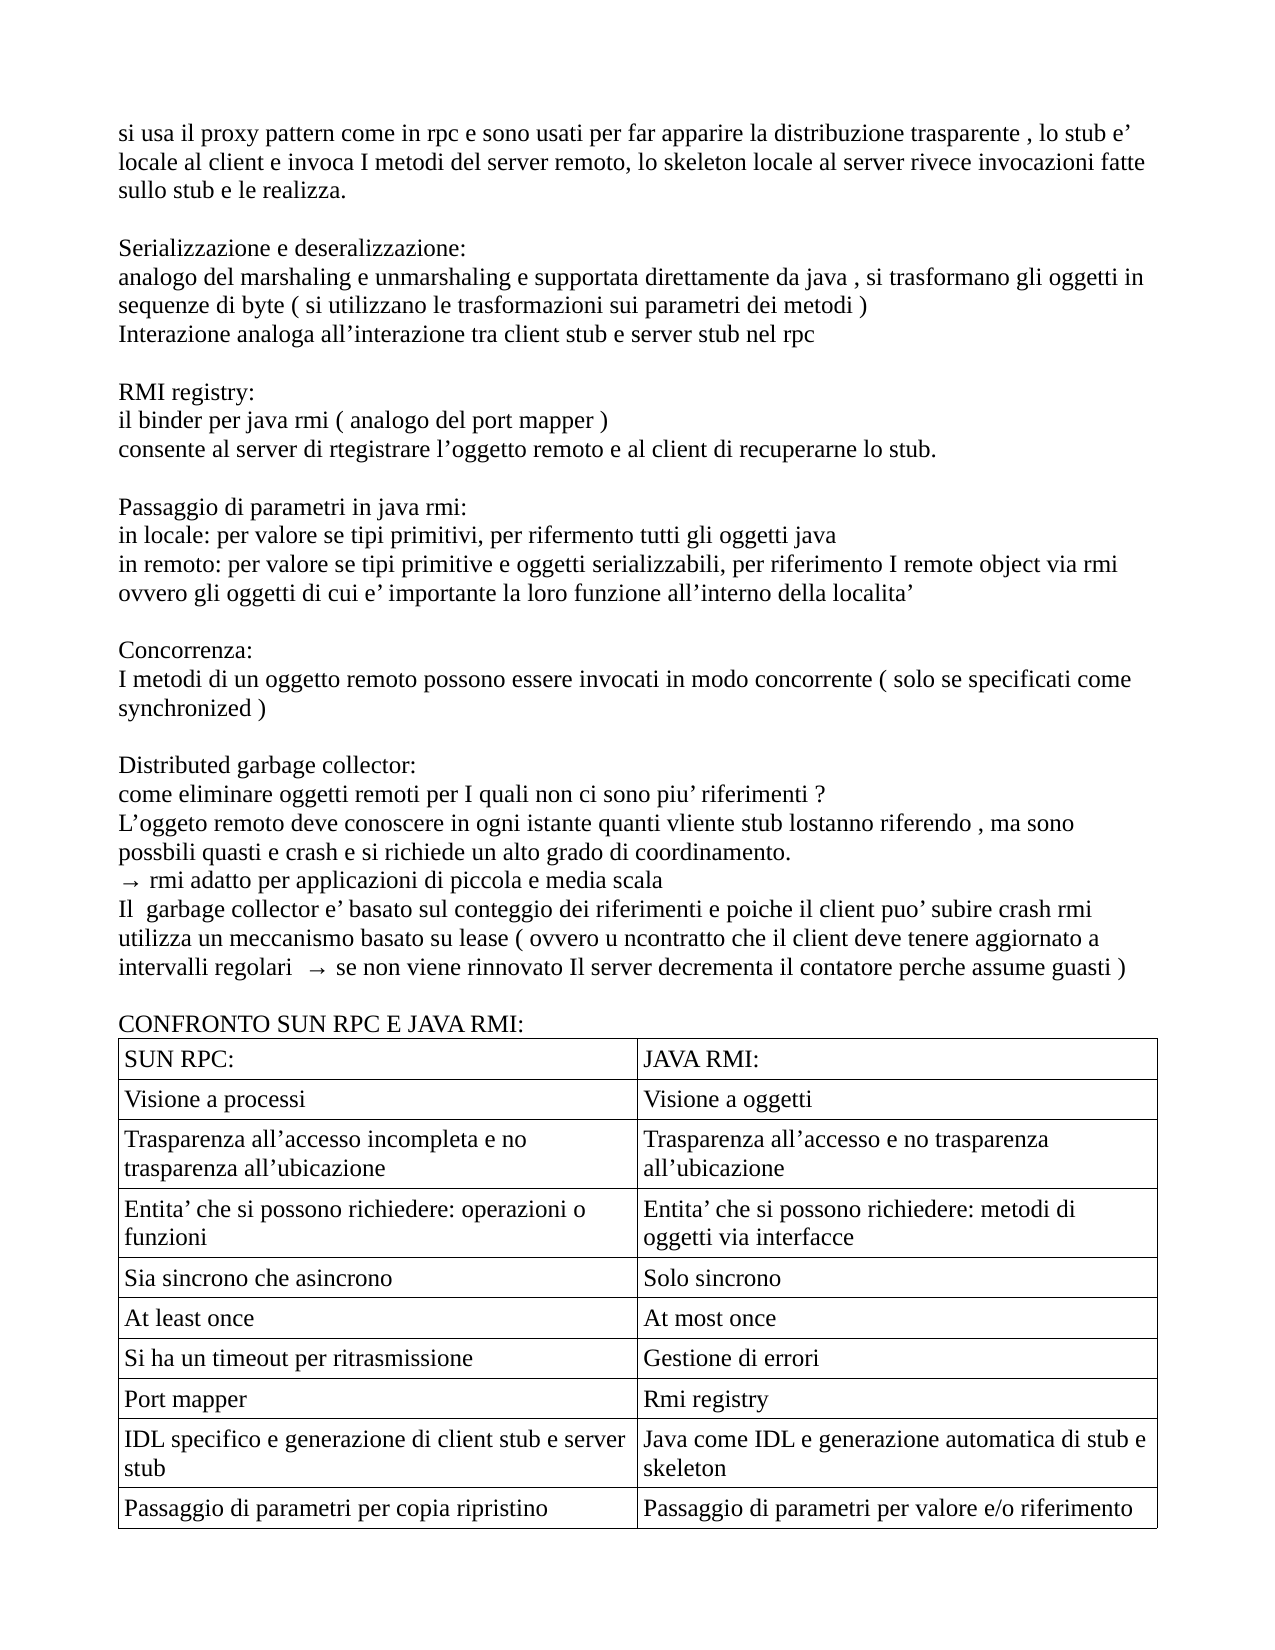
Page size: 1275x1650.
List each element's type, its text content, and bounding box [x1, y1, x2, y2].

text il binder per java rmi ( analogo del port mapper ) [118, 406, 1157, 434]
table_cell Java come IDL e generazione automatica di stub e skeleton [638, 1419, 1157, 1487]
text L’oggeto remoto deve conoscere in ogni istante quanti vliente stub lostanno riferendo , ma sono possbili quasti e crash e si richiede un alto grado di coordinamento. [118, 808, 1157, 866]
table_cell Passaggio di parametri per copia ripristino [119, 1488, 637, 1527]
text consente al server di rtegistrare l’oggetto remoto e al client di recuperarne lo stub. [118, 434, 1157, 463]
table_header SUN RPC: [119, 1039, 637, 1078]
table_header JAVA RMI: [638, 1039, 1157, 1078]
table_cell At most once [638, 1298, 1157, 1337]
text Concorrenza: [118, 636, 1157, 664]
table_cell Trasparenza all’accesso incompleta e no trasparenza all’ubicazione [119, 1120, 637, 1188]
table_cell Entita’ che si possono richiedere: metodi di oggetti via interfacce [638, 1189, 1157, 1257]
table_cell Solo sincrono [638, 1258, 1157, 1297]
table_cell Entita’ che si possono richiedere: operazioni o funzioni [119, 1189, 637, 1257]
table_cell Passaggio di parametri per valore e/o riferimento [638, 1488, 1157, 1527]
text analogo del marshaling e unmarshaling e supportata direttamente da java , si trasformano gli oggetti in sequenze di byte ( si utilizzano le trasformazioni sui parametri dei metodi ) [118, 262, 1157, 319]
table_cell Port mapper [119, 1379, 637, 1418]
text → rmi adatto per applicazioni di piccola e media scala [118, 866, 1157, 894]
table_cell At least once [119, 1298, 637, 1337]
text Passaggio di parametri in java rmi: [118, 492, 1157, 521]
text in remoto: per valore se tipi primitive e oggetti serializzabili, per riferimento I remote object via rmi ovvero gli oggetti di cui e’ importante la loro funzione all’interno della localita’ [118, 549, 1157, 607]
table_cell Sia sincrono che asincrono [119, 1258, 637, 1297]
text in locale: per valore se tipi primitivi, per rifermento tutti gli oggetti java [118, 521, 1157, 549]
table_cell Visione a processi [119, 1080, 637, 1119]
text RMI registry: [118, 377, 1157, 406]
table_cell Gestione di errori [638, 1339, 1157, 1378]
table_cell IDL specifico e generazione di client stub e server stub [119, 1419, 637, 1487]
text Serializzazione e deseralizzazione: [118, 233, 1157, 262]
table_cell Visione a oggetti [638, 1080, 1157, 1119]
text Distributed garbage collector: [118, 751, 1157, 779]
text CONFRONTO SUN RPC E JAVA RMI: [118, 1009, 1157, 1038]
table_cell Rmi registry [638, 1379, 1157, 1418]
table_cell Trasparenza all’accesso e no trasparenza all’ubicazione [638, 1120, 1157, 1188]
text si usa il proxy pattern come in rpc e sono usati per far apparire la distribuzione trasparente , lo stub e’ locale al client e invoca I metodi del server remoto, lo skeleton locale al server rivece invocazioni fatte sullo stub e le realizza. [118, 118, 1157, 204]
text I metodi di un oggetto remoto possono essere invocati in modo concorrente ( solo se specificati come synchronized ) [118, 664, 1157, 722]
text come eliminare oggetti remoti per I quali non ci sono piu’ riferimenti ? [118, 779, 1157, 808]
text Il garbage collector e’ basato sul conteggio dei riferimenti e poiche il client puo’ subire crash rmi utilizza un meccanismo basato su lease ( ovvero u ncontratto che il client deve tenere aggiornato a intervalli regolari → se non viene rinnovato Il server decrementa il contatore perche assume guasti ) [118, 894, 1157, 981]
table_cell Si ha un timeout per ritrasmissione [119, 1339, 637, 1378]
text Interazione analoga all’interazione tra client stub e server stub nel rpc [118, 319, 1157, 348]
